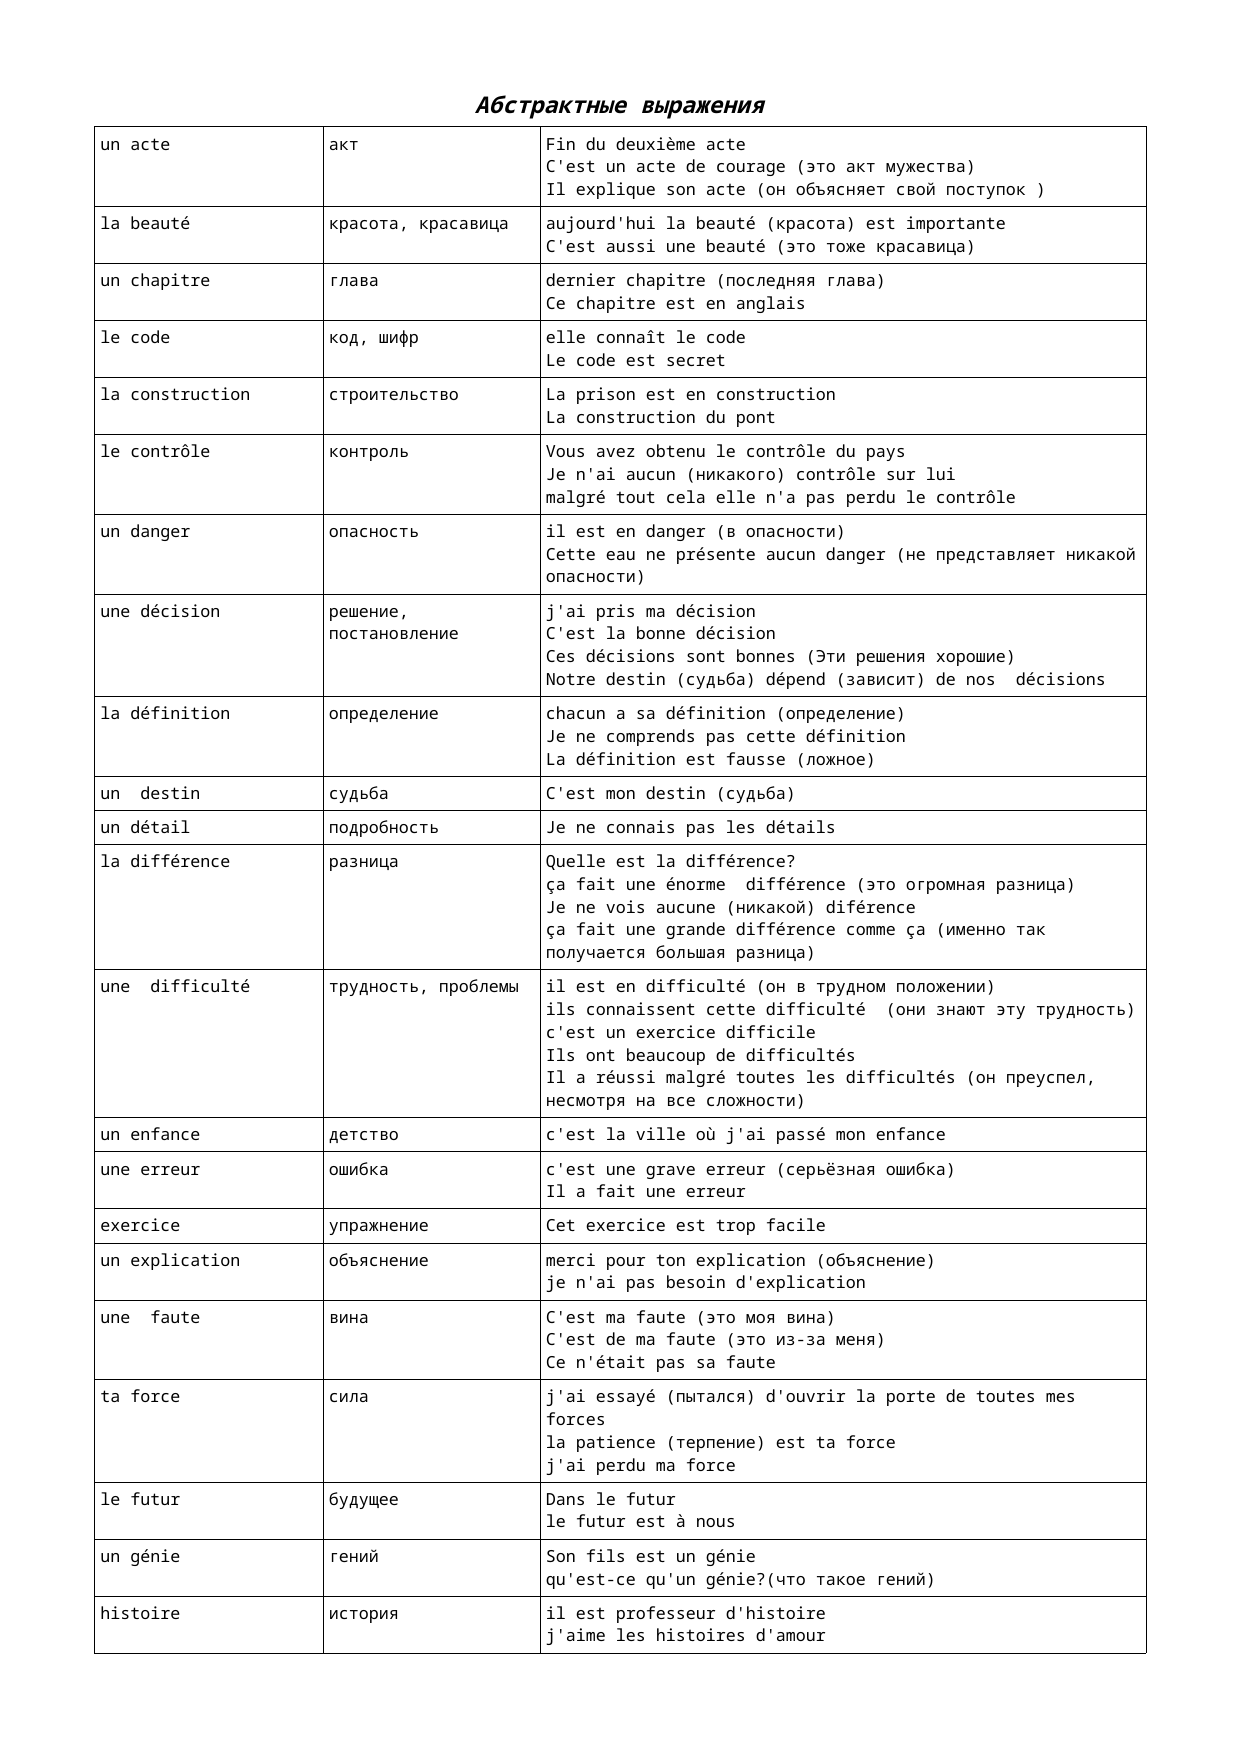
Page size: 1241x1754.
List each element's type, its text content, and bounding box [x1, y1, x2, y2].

table_cell Vous avez obtenu le contrôle du pays Je n'ai aucun (никакого) contrôle sur lui malgré tout cela elle n'a pas perdu le contrôle [541, 435, 1146, 514]
table_cell трудность, проблемы [324, 970, 540, 1117]
table_cell подробность [324, 811, 540, 844]
table_cell судьба [324, 777, 540, 810]
table_cell elle connaît le code Le code est secret [541, 321, 1146, 377]
table_cell контроль [324, 435, 540, 514]
table_cell il est en danger (в опасности) Cette eau ne présente aucun danger (не представляет никакой опасности) [541, 515, 1146, 593]
table_cell упражнение [324, 1209, 540, 1242]
table_cell un explication [95, 1244, 323, 1299]
table_cell j'ai pris ma décision C'est la bonne décision Ces décisions sont bonnes (Эти решения хорошие) Notre destin (судьба) dépend (зависит) de nos décisions [541, 595, 1146, 696]
table_cell un enfance [95, 1118, 323, 1151]
table_cell опасность [324, 515, 540, 593]
table_cell глава [324, 264, 540, 320]
table_cell le futur [95, 1483, 323, 1538]
table_cell La prison est en construction La construction du pont [541, 378, 1146, 434]
table_cell le code [95, 321, 323, 377]
table_cell chacun a sa définition (определение) Je ne comprends pas cette définition La définition est fausse (ложное) [541, 697, 1146, 776]
table_cell la construction [95, 378, 323, 434]
table_cell детство [324, 1118, 540, 1151]
table_cell un génie [95, 1540, 323, 1596]
table_cell C'est mon destin (судьба) [541, 777, 1146, 810]
table_cell код, шифр [324, 321, 540, 377]
table_cell Dans le futur le futur est à nous [541, 1483, 1146, 1538]
table_cell le contrôle [95, 435, 323, 514]
table_cell c'est la ville où j'ai passé mon enfance [541, 1118, 1146, 1151]
table_cell ошибка [324, 1152, 540, 1208]
table_cell объяснение [324, 1244, 540, 1299]
table_cell un destin [95, 777, 323, 810]
table_cell la beauté [95, 207, 323, 263]
table_cell сила [324, 1380, 540, 1482]
table_header un acte [95, 127, 323, 206]
table_cell Je ne connais pas les détails [541, 811, 1146, 844]
table_cell histoire [95, 1597, 323, 1652]
table_cell Quelle est la différence? ça fait une énorme différence (это огромная разница) Je ne vois aucune (никакой) diférence ça fait une grande différence comme ça (именно так получается большая разница) [541, 845, 1146, 969]
table_cell j'ai essayé (пытался) d'ouvrir la porte de toutes mes forces la patience (терпение) est ta force j'ai perdu ma force [541, 1380, 1146, 1482]
table_cell un détail [95, 811, 323, 844]
table_cell гений [324, 1540, 540, 1596]
table_cell une faute [95, 1301, 323, 1379]
table_cell exercice [95, 1209, 323, 1242]
table_cell il est professeur d'histoire j'aime les histoires d'amour [541, 1597, 1146, 1652]
table_cell aujourd'hui la beauté (красота) est importante C'est aussi une beauté (это тоже красавица) [541, 207, 1146, 263]
table_cell une décision [95, 595, 323, 696]
table_cell un chapitre [95, 264, 323, 320]
table_cell il est en difficulté (он в трудном положении) ils connaissent cette difficulté (они знают эту трудность) c'est un exercice difficile Ils ont beaucoup de difficultés Il a réussi malgré toutes les difficultés (он преуспел, несмотря на все сложности) [541, 970, 1146, 1117]
table_header Fin du deuxième acte C'est un acte de courage (это акт мужества) Il explique son acte (он объясняет свой поступок ) [541, 127, 1146, 206]
table_cell разница [324, 845, 540, 969]
table_cell une erreur [95, 1152, 323, 1208]
table_cell la différence [95, 845, 323, 969]
table_cell красота, красавица [324, 207, 540, 263]
table_cell ta force [95, 1380, 323, 1482]
table_cell Cet exercice est trop facile [541, 1209, 1146, 1242]
table_cell история [324, 1597, 540, 1652]
table_cell un danger [95, 515, 323, 593]
table_cell dernier chapitre (последняя глава) Ce chapitre est en anglais [541, 264, 1146, 320]
table_cell C'est ma faute (это моя вина) C'est de ma faute (это из-за меня) Ce n'était pas sa faute [541, 1301, 1146, 1379]
table_cell определение [324, 697, 540, 776]
table_cell c'est une grave erreur (серьёзная ошибка) Il a fait une erreur [541, 1152, 1146, 1208]
table_cell будущее [324, 1483, 540, 1538]
table_cell merci pour ton explication (объяснение) je n'ai pas besoin d'explication [541, 1244, 1146, 1299]
text Абстрактные выражения [94, 89, 1146, 120]
table_cell une difficulté [95, 970, 323, 1117]
table_cell решение, постановление [324, 595, 540, 696]
table_cell Son fils est un génie qu'est-ce qu'un génie?(что такое гений) [541, 1540, 1146, 1596]
table_cell вина [324, 1301, 540, 1379]
table_cell la définition [95, 697, 323, 776]
table_cell строительство [324, 378, 540, 434]
table_header акт [324, 127, 540, 206]
